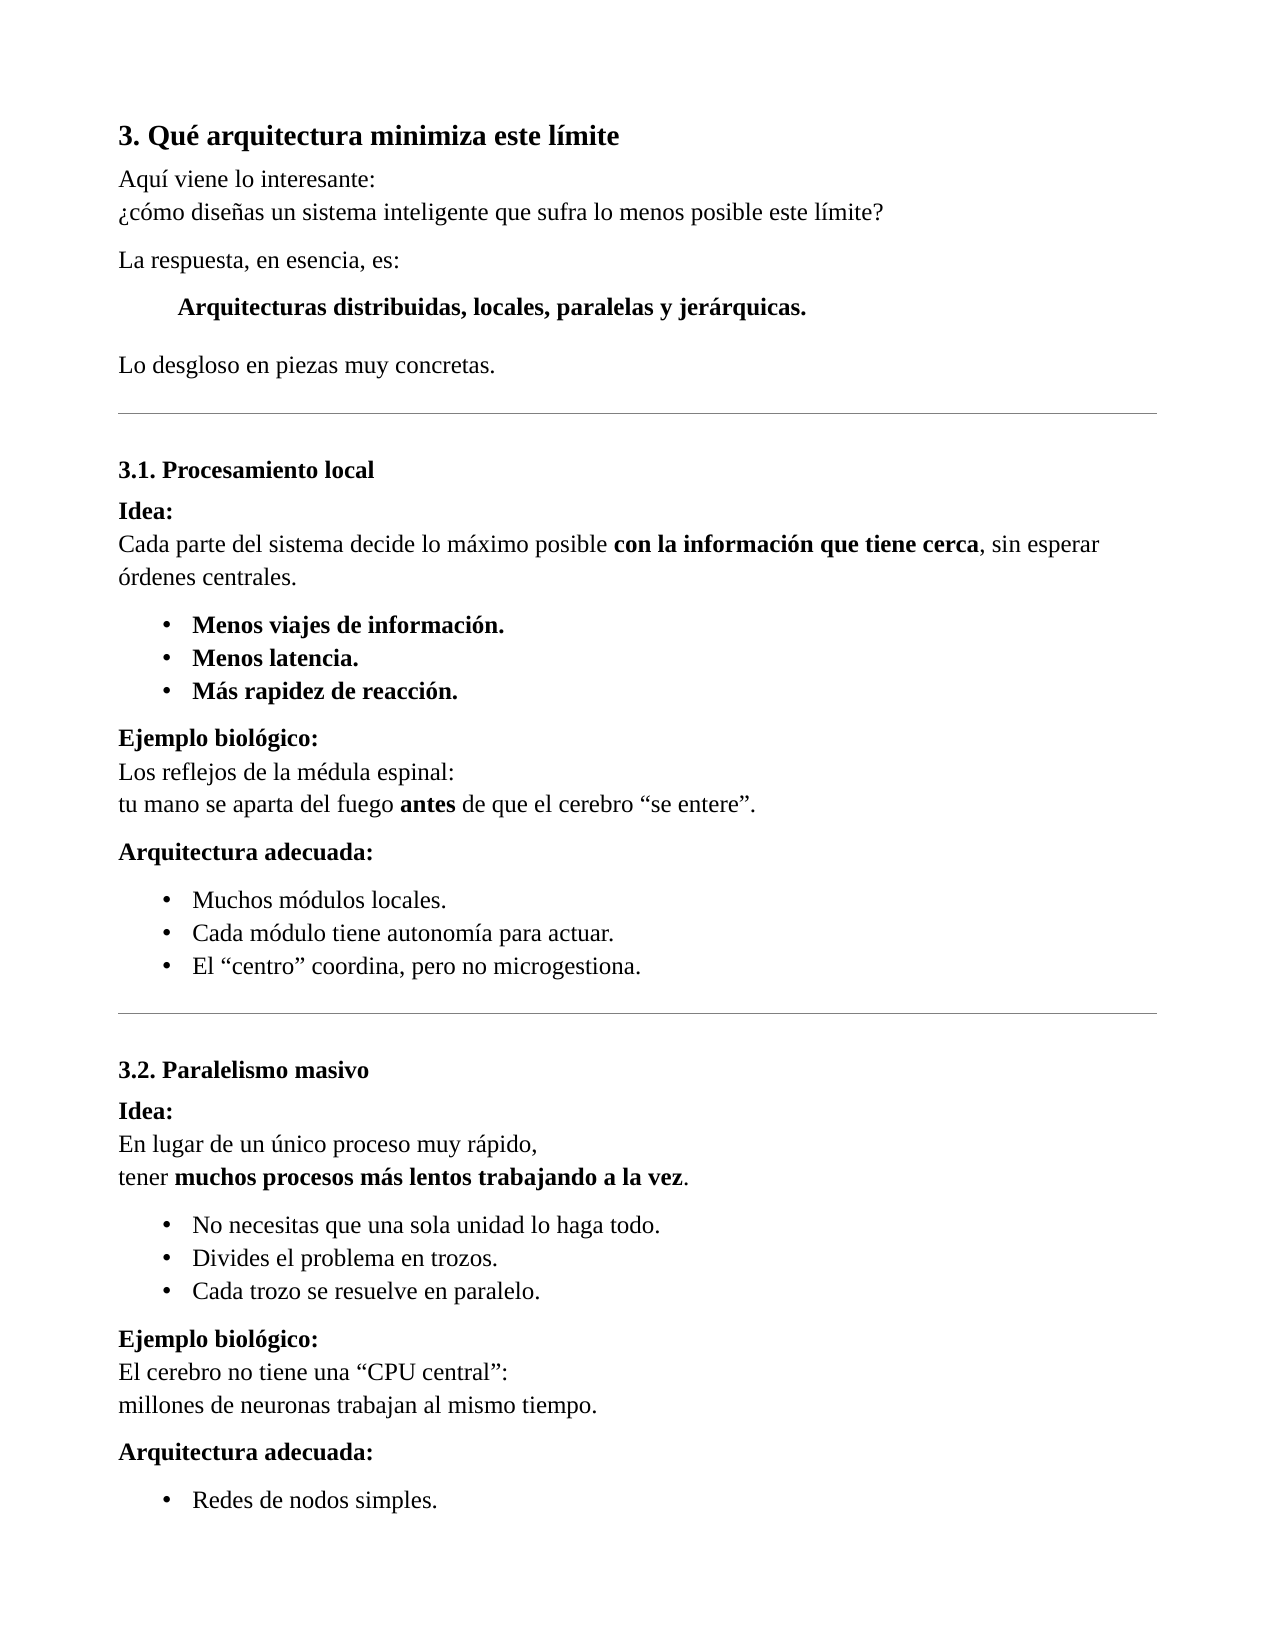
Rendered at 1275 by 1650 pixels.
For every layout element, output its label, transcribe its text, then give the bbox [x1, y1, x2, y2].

subtitle 3.2. Paralelismo masivo [118, 1055, 1157, 1084]
list Redes de nodos simples. [162, 1485, 1157, 1514]
list Menos viajes de información. [162, 610, 1157, 639]
list Cada módulo tiene autonomía para actuar. [162, 918, 1157, 947]
text Ejemplo biológico: El cerebro no tiene una “CPU central”: millones de neuronas trabajan al mismo tiempo. [118, 1324, 1157, 1418]
text Arquitectura adecuada: [118, 1437, 1157, 1466]
list Muchos módulos locales. [162, 885, 1157, 913]
list Divides el problema en trozos. [162, 1243, 1157, 1272]
list Menos latencia. [162, 643, 1157, 672]
text Ejemplo biológico: Los reflejos de la médula espinal: tu mano se aparta del fuego antes de que el cerebro “se entere”. [118, 723, 1157, 818]
list No necesitas que una sola unidad lo haga todo. [162, 1210, 1157, 1239]
subtitle 3. Qué arquitectura minimiza este límite [118, 118, 1157, 152]
text Lo desgloso en piezas muy concretas. [118, 351, 1157, 379]
list Más rapidez de reacción. [162, 676, 1157, 705]
text Arquitecturas distribuidas, locales, paralelas y jerárquicas. [177, 292, 1098, 321]
list Cada trozo se resuelve en paralelo. [162, 1276, 1157, 1305]
text Idea: En lugar de un único proceso muy rápido, tener muchos procesos más lentos trabajando a la vez. [118, 1096, 1157, 1191]
text La respuesta, en esencia, es: [118, 245, 1157, 273]
subtitle 3.1. Procesamiento local [118, 455, 1157, 484]
list El “centro” coordina, pero no microgestiona. [162, 951, 1157, 979]
text Idea: Cada parte del sistema decide lo máximo posible con la información que tiene cerca, sin esperar órdenes centrales. [118, 496, 1157, 591]
text Arquitectura adecuada: [118, 837, 1157, 866]
text Aquí viene lo interesante: ¿cómo diseñas un sistema inteligente que sufra lo menos posible este límite? [118, 164, 1157, 226]
